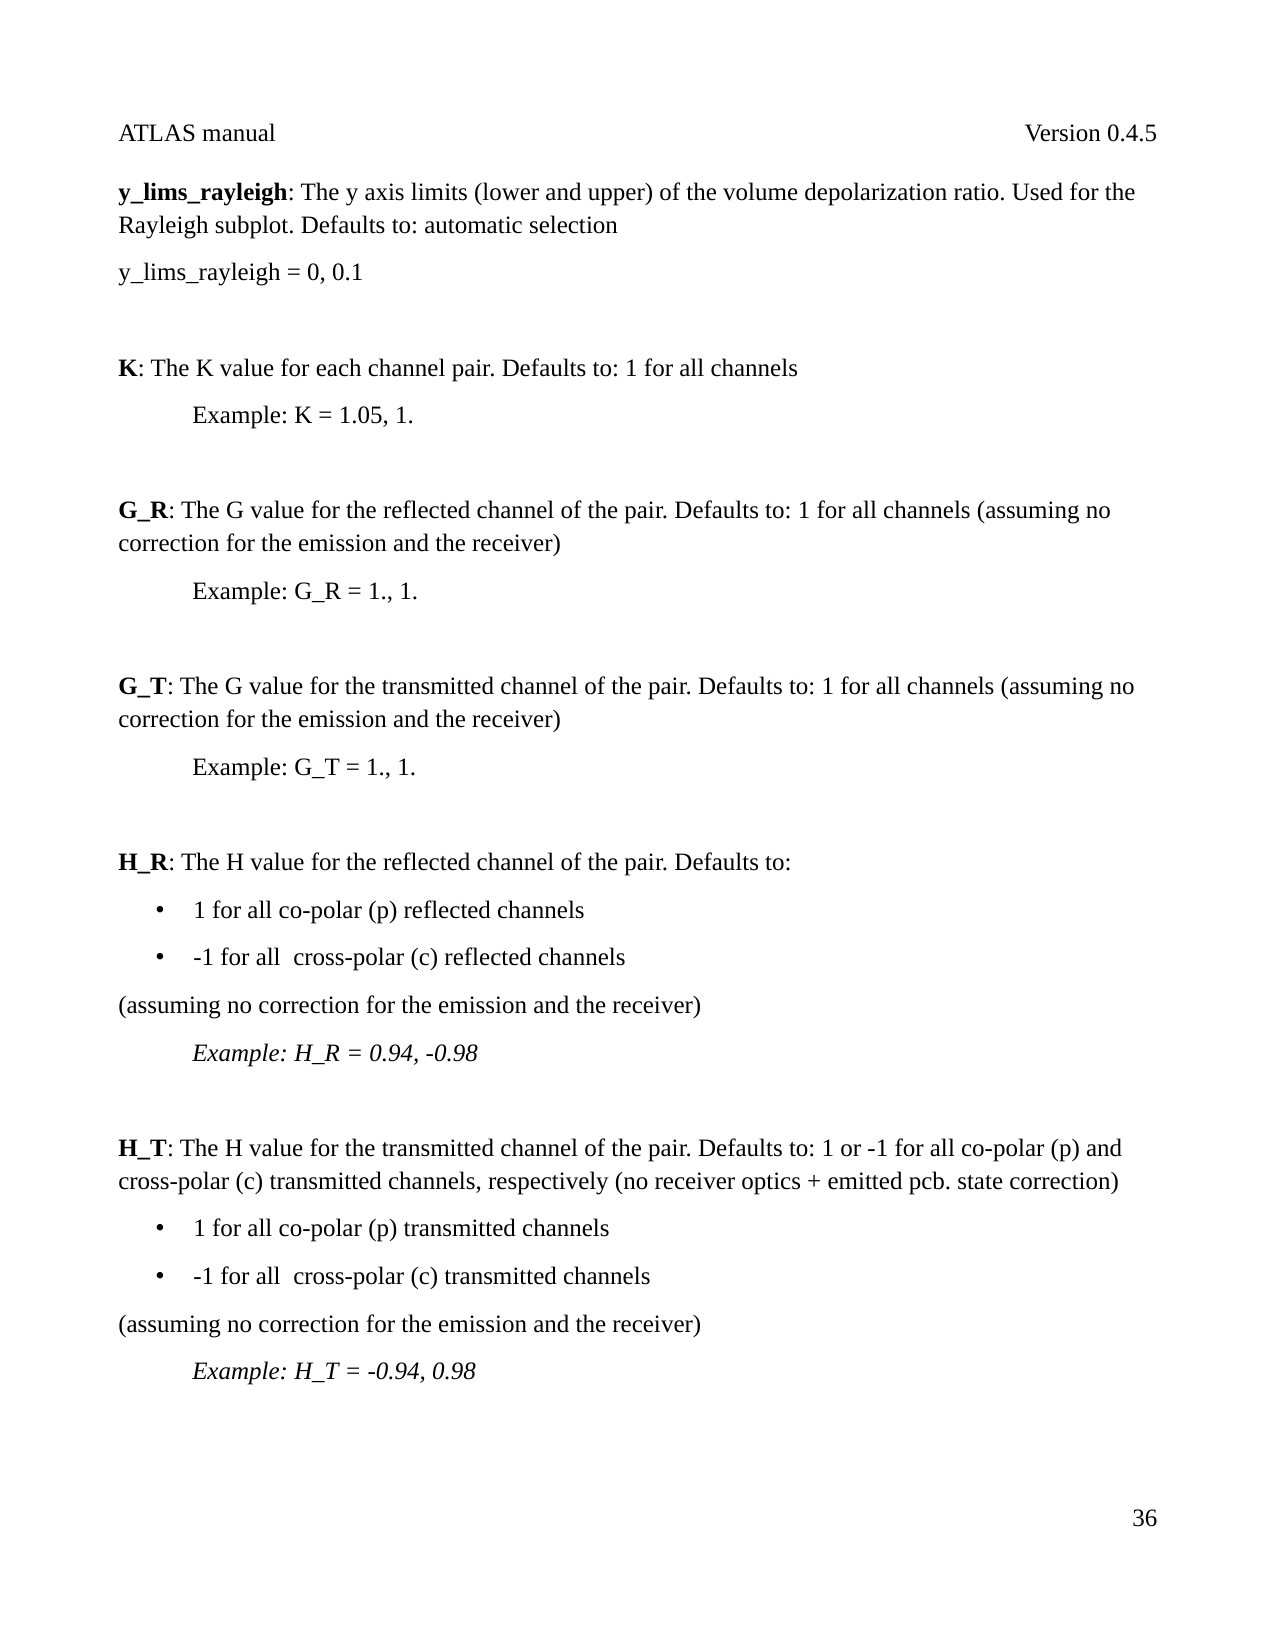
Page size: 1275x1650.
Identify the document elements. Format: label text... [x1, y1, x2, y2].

text Example: H_R = 0.94, -0.98 [118, 1038, 1157, 1066]
text K: The K value for each channel pair. Defaults to: 1 for all channels [118, 353, 1157, 381]
text Example: H_T = -0.94, 0.98 [118, 1356, 1157, 1385]
list 1 for all co-polar (p) transmitted channels [156, 1213, 1157, 1242]
text G_R: The G value for the reflected channel of the pair. Defaults to: 1 for all channels (assuming no correction for the emission and the receiver) [118, 496, 1157, 557]
text (assuming no correction for the emission and the receiver) [118, 990, 1157, 1019]
text y_lims_rayleigh = 0, 0.1 [118, 257, 1157, 286]
text Example: G_R = 1., 1. [118, 576, 1157, 605]
list -1 for all cross-polar (c) reflected channels [156, 942, 1157, 971]
text H_R: The H value for the reflected channel of the pair. Defaults to: [118, 847, 1157, 876]
text H_T: The H value for the transmitted channel of the pair. Defaults to: 1 or -1 for all co-polar (p) and cross-polar (c) transmitted channels, respectively (no receiver optics + emitted pcb. state correction) [118, 1133, 1157, 1194]
text (assuming no correction for the emission and the receiver) [118, 1309, 1157, 1337]
list -1 for all cross-polar (c) transmitted channels [156, 1261, 1157, 1290]
text y_lims_rayleigh: The y axis limits (lower and upper) of the volume depolarization ratio. Used for the Rayleigh subplot. Defaults to: automatic selection [118, 177, 1157, 239]
list 1 for all co-polar (p) reflected channels [156, 895, 1157, 923]
text Example: G_T = 1., 1. [118, 752, 1157, 781]
text G_T: The G value for the transmitted channel of the pair. Defaults to: 1 for all channels (assuming no correction for the emission and the receiver) [118, 671, 1157, 733]
text Example: K = 1.05, 1. [118, 400, 1157, 429]
